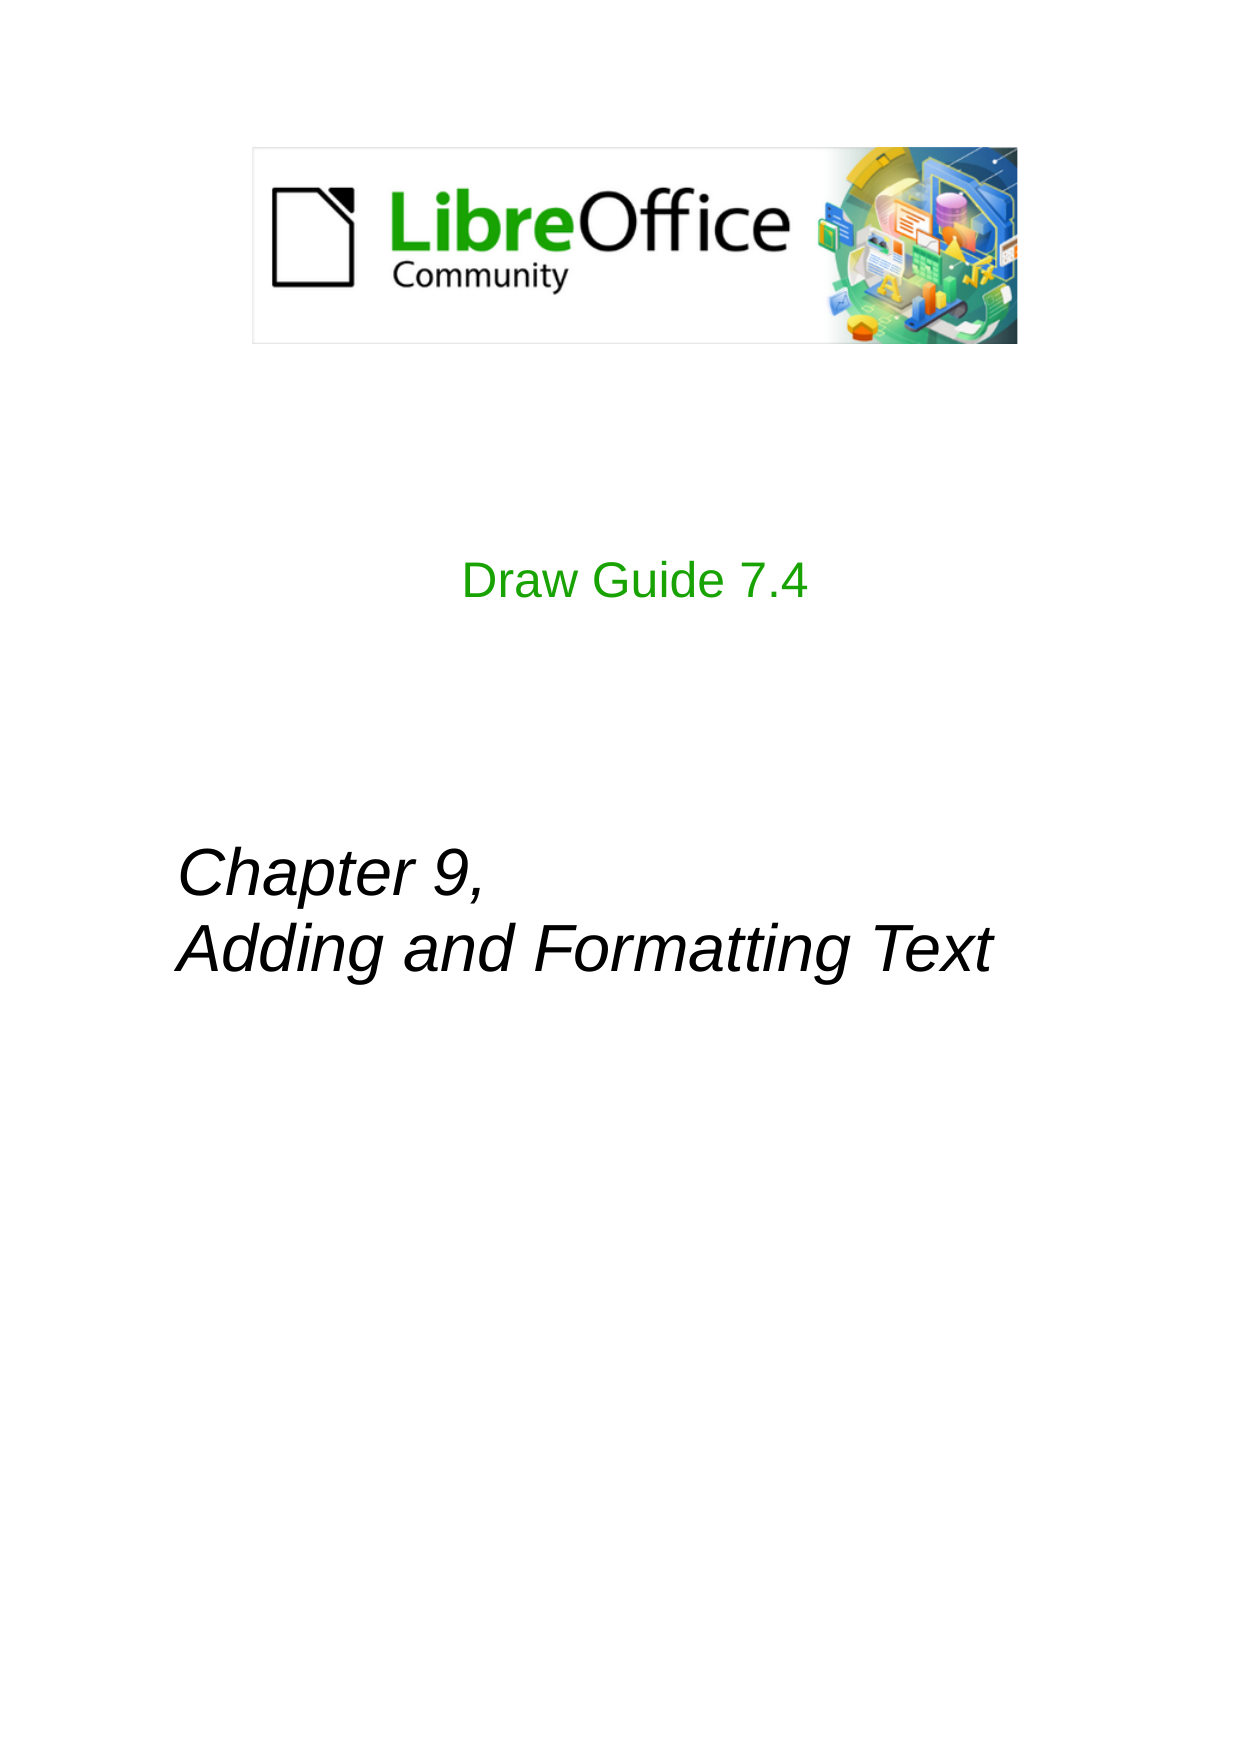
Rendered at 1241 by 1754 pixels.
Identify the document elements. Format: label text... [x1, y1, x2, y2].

title Chapter 9, Adding and Formatting Text [177, 833, 1093, 986]
picture [252, 147, 1018, 344]
text Draw Guide 7.4 [177, 550, 1093, 608]
